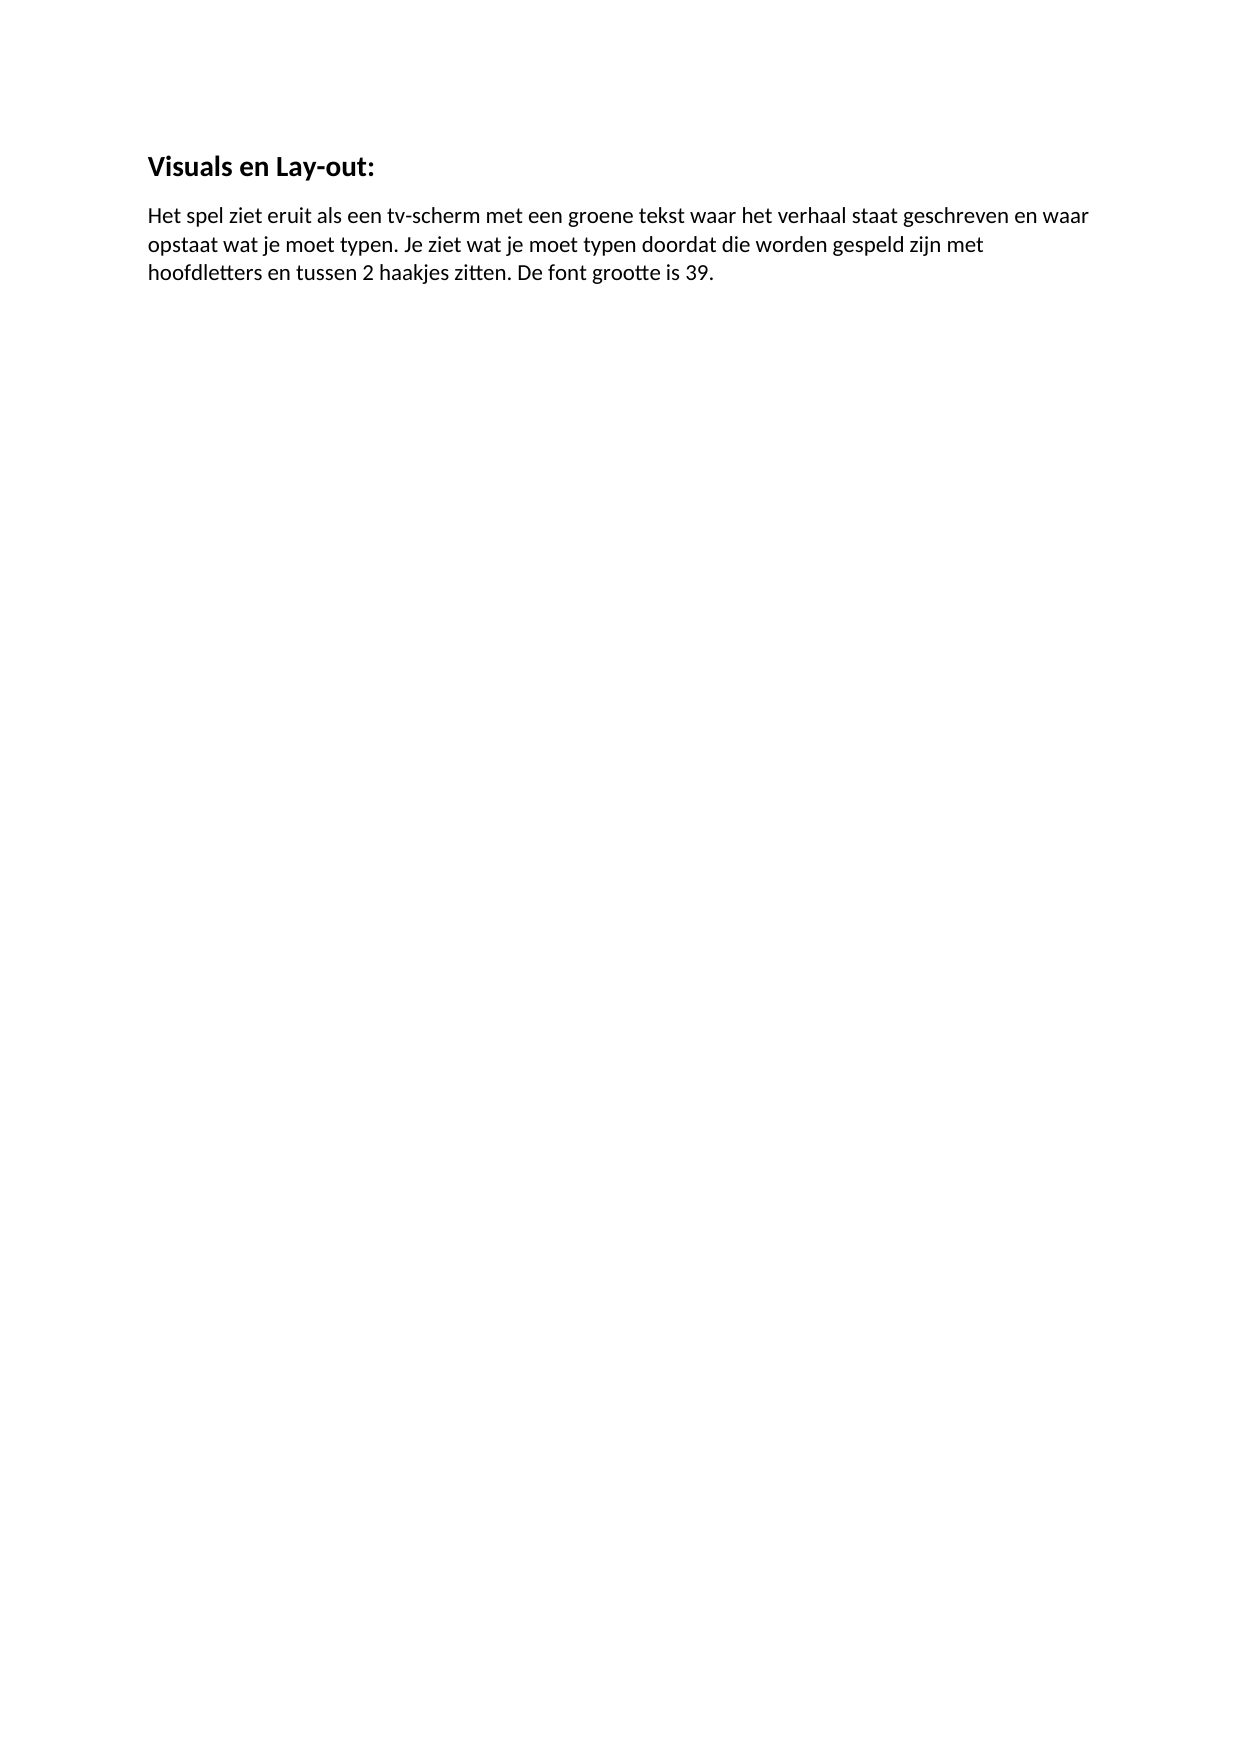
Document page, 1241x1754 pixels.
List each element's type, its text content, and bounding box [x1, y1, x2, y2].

text Visuals en Lay-out: [148, 148, 1093, 183]
text Het spel ziet eruit als een tv-scherm met een groene tekst waar het verhaal staat geschreven en waar opstaat wat je moet typen. Je ziet wat je moet typen doordat die worden gespeld zijn met hoofdletters en tussen 2 haakjes zitten. De font grootte is 39. [148, 202, 1093, 286]
